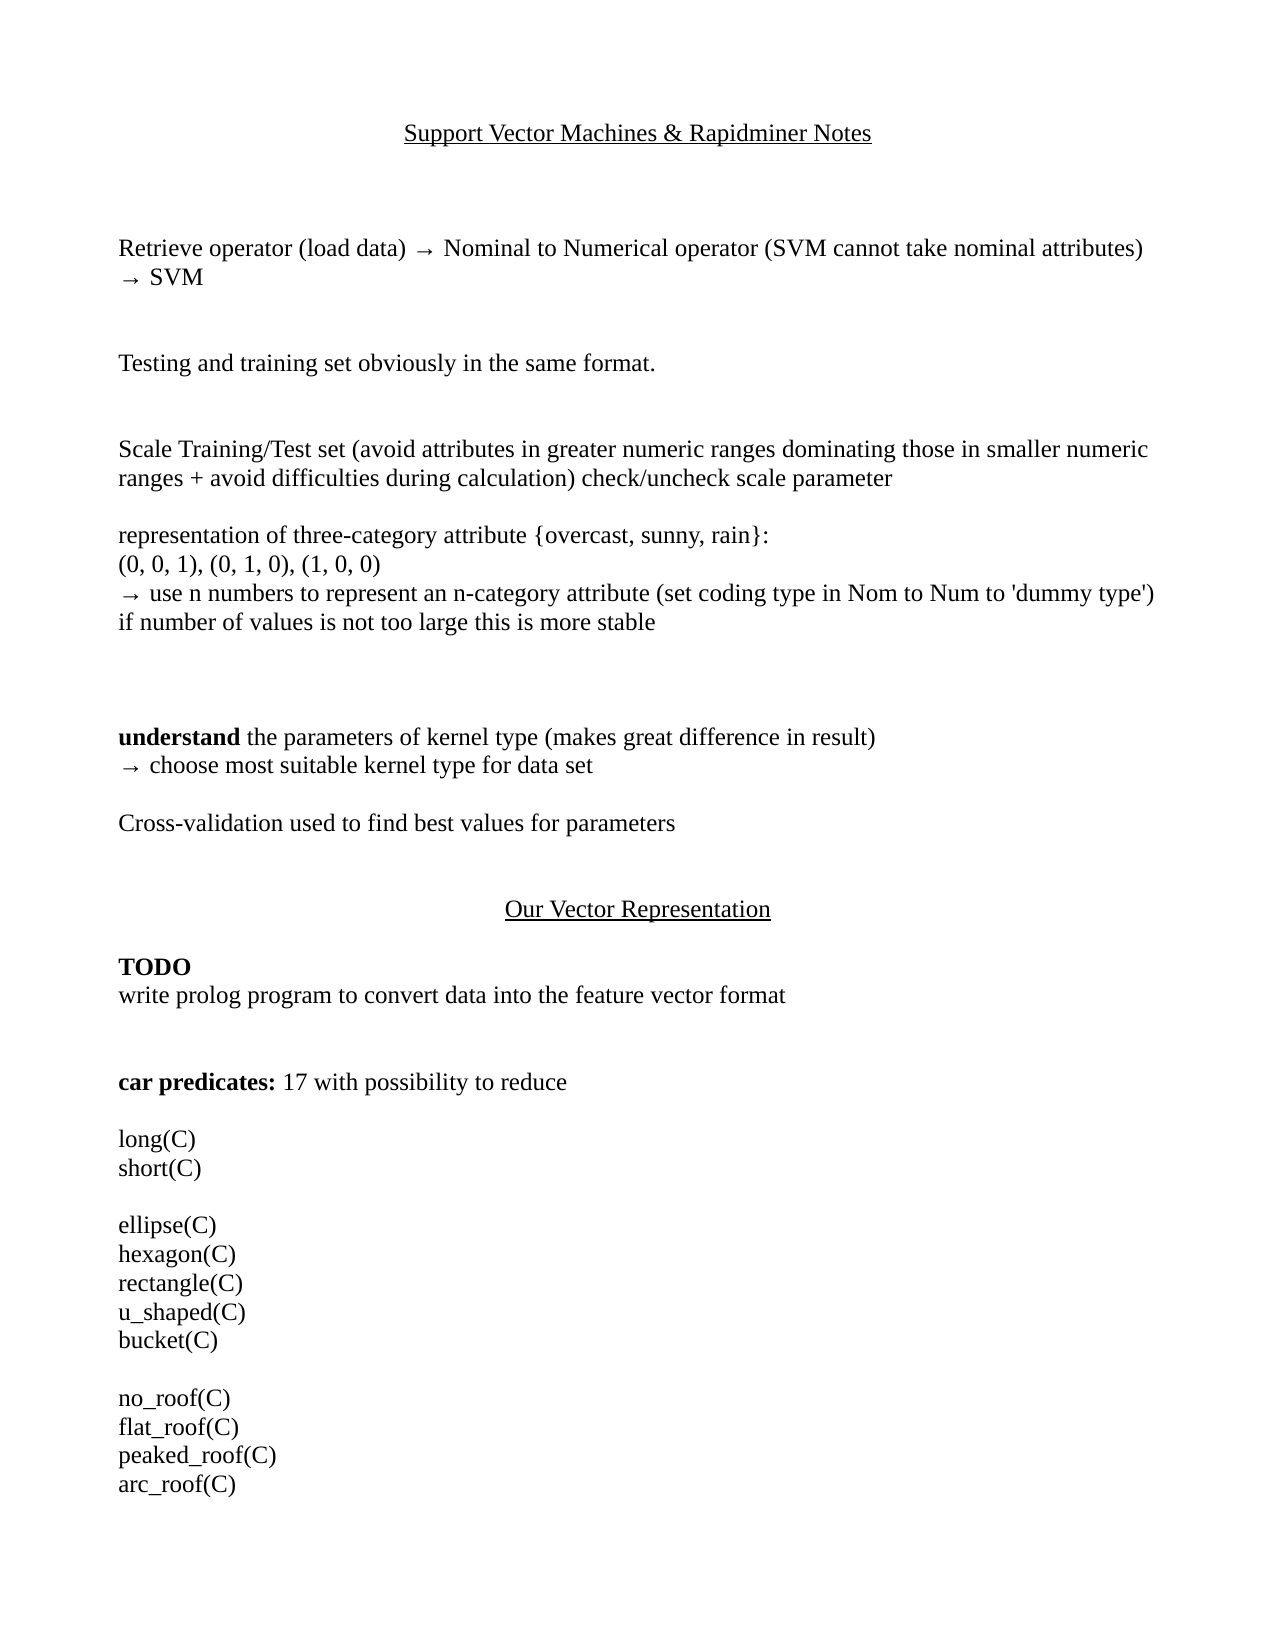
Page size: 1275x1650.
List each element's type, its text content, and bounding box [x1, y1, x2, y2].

text u_shaped(C) [118, 1297, 1157, 1326]
text if number of values is not too large this is more stable [118, 607, 1157, 636]
text → choose most suitable kernel type for data set [118, 751, 1157, 779]
text Scale Training/Test set (avoid attributes in greater numeric ranges dominating those in smaller numeric ranges + avoid difficulties during calculation) check/uncheck scale parameter [118, 434, 1157, 492]
text ellipse(C) [118, 1211, 1157, 1239]
text flat_roof(C) [118, 1412, 1157, 1441]
text long(C) [118, 1124, 1157, 1153]
text Testing and training set obviously in the same format. [118, 348, 1157, 377]
text Cross-validation used to find best values for parameters [118, 808, 1157, 837]
text write prolog program to convert data into the feature vector format [118, 981, 1157, 1009]
text understand the parameters of kernel type (makes great difference in result) [118, 722, 1157, 751]
text car predicates: 17 with possibility to reduce [118, 1067, 1157, 1096]
text peaked_roof(C) [118, 1441, 1157, 1469]
text TODO [118, 952, 1157, 981]
text hexagon(C) [118, 1239, 1157, 1268]
text bucket(C) [118, 1326, 1157, 1354]
text short(C) [118, 1153, 1157, 1182]
text (0, 0, 1), (0, 1, 0), (1, 0, 0) [118, 549, 1157, 578]
text representation of three-category attribute {overcast, sunny, rain}: [118, 521, 1157, 549]
text Support Vector Machines & Rapidminer Notes [118, 118, 1157, 147]
text Retrieve operator (load data) → Nominal to Numerical operator (SVM cannot take nominal attributes) → SVM [118, 233, 1157, 291]
text arc_roof(C) [118, 1469, 1157, 1498]
text Our Vector Representation [118, 894, 1157, 923]
text → use n numbers to represent an n-category attribute (set coding type in Nom to Num to 'dummy type') [118, 578, 1157, 607]
text no_roof(C) [118, 1383, 1157, 1412]
text rectangle(C) [118, 1268, 1157, 1297]
